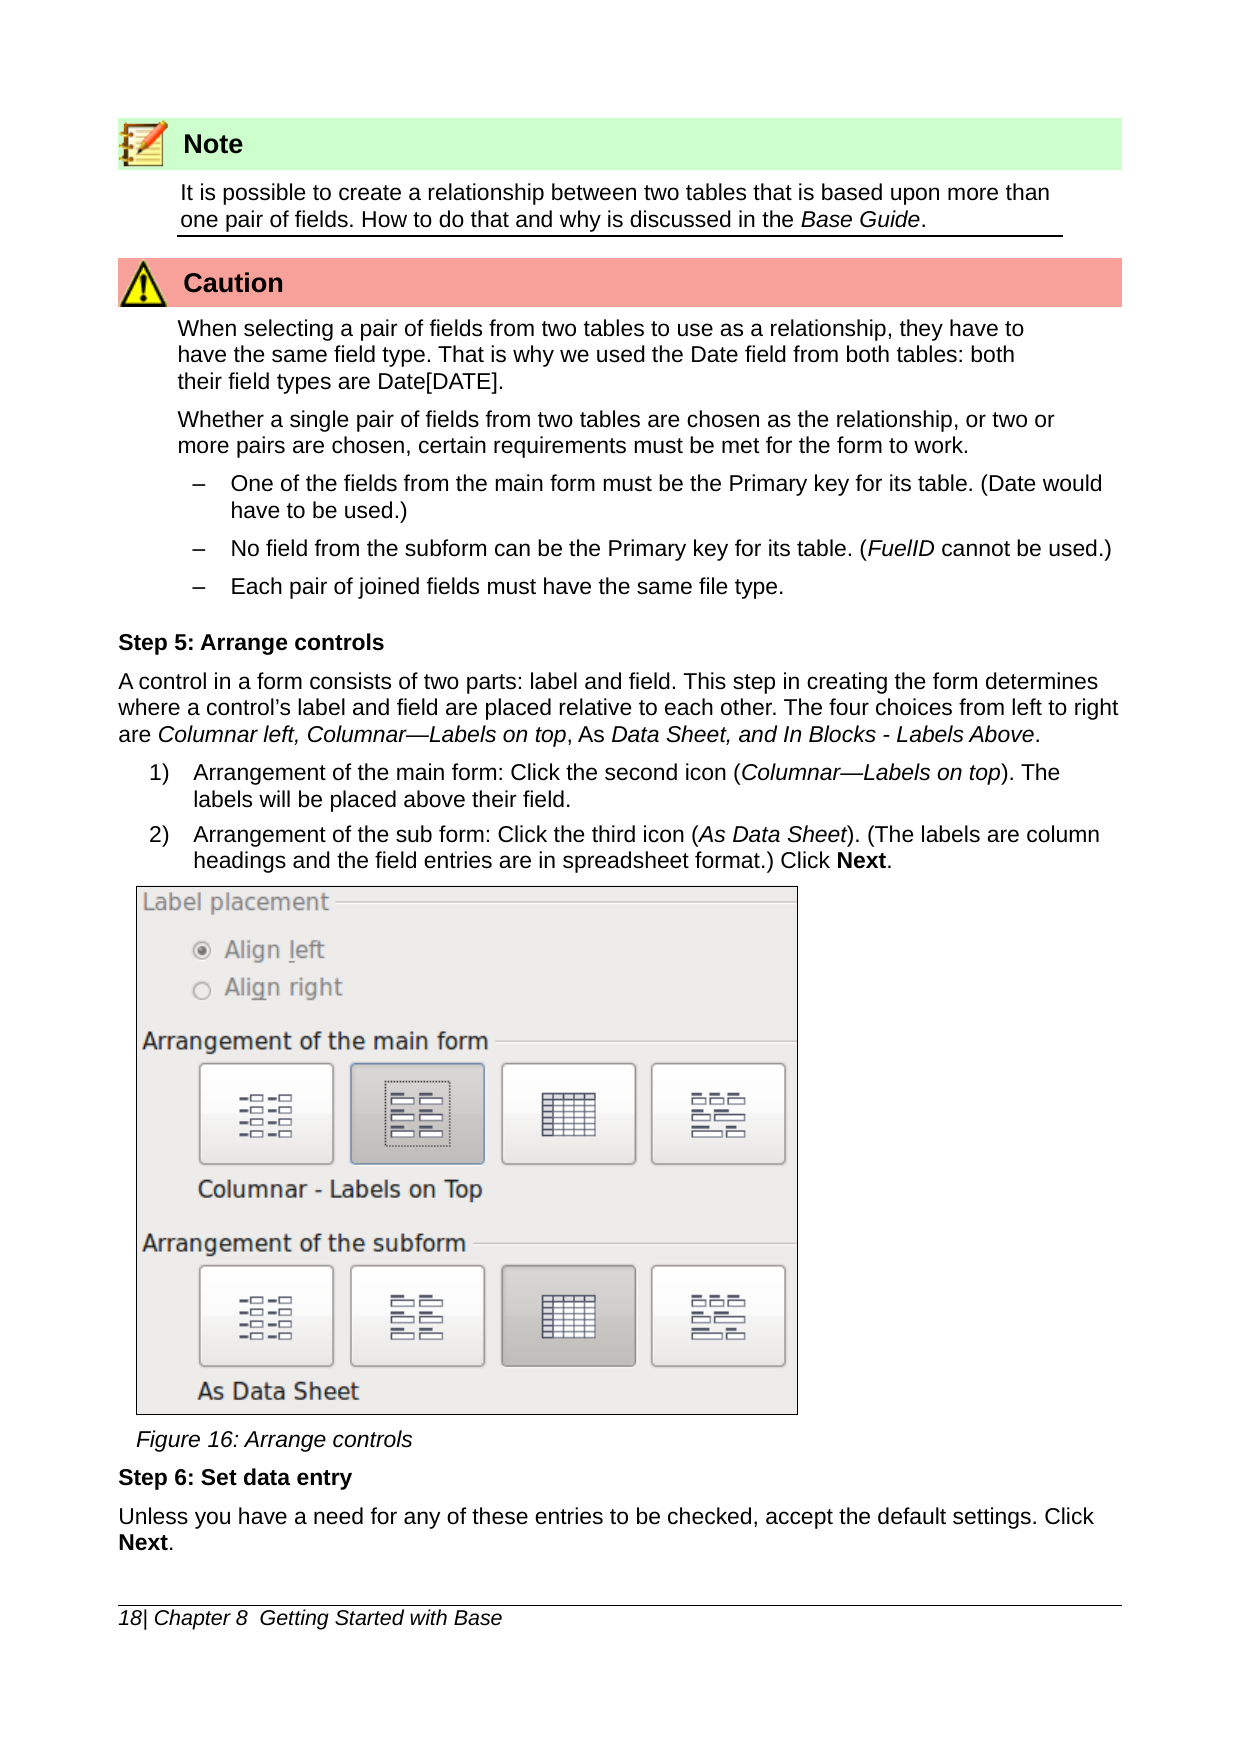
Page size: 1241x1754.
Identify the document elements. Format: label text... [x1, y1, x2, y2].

subtitle Caution [118, 258, 1122, 307]
text Step 6: Set data entry [118, 1464, 1122, 1491]
picture [119, 119, 170, 170]
picture [119, 259, 167, 307]
picture [137, 887, 797, 1414]
text When selecting a pair of fields from two tables to use as a relationship, they have to have the same field type. That is why we used the Date field from both tables: both their field types are Date[DATE]. [177, 315, 1063, 394]
text Unless you have a need for any of these entries to be checked, accept the default settings. Click Next. [118, 1503, 1122, 1555]
text It is possible to create a relationship between two tables that is based upon more than one pair of fields. How to do that and why is discussed in the Base Guide. [177, 176, 1063, 235]
subtitle Note [118, 118, 1122, 170]
list No field from the subform can be the Primary key for its table. (FuelID cannot be used.) [192, 535, 1122, 561]
list Arrangement of the sub form: Click the third icon (As Data Sheet). (The labels are column headings and the field entries are in spreadsheet format.) Click Next. [169, 821, 1122, 874]
text Whether a single pair of fields from two tables are chosen as the relationship, or two or more pairs are chosen, certain requirements must be met for the form to work. [177, 406, 1063, 458]
list Each pair of joined fields must have the same file type. [192, 573, 1122, 599]
text Step 5: Arrange controls [118, 629, 1122, 655]
text A control in a form consists of two parts: label and field. This step in creating the form determines where a control’s label and field are placed relative to each other. The four choices from left to right are Columnar left, Columnar—Labels on top, As Data Sheet, and In Blocks - Labels Above. [118, 668, 1122, 747]
list Arrangement of the main form: Click the second icon (Columnar—Labels on top). The labels will be placed above their field. [169, 759, 1122, 812]
list One of the fields from the main form must be the Primary key for its table. (Date would have to be used.) [192, 470, 1122, 523]
text Figure 16: Arrange controls [136, 1426, 797, 1452]
